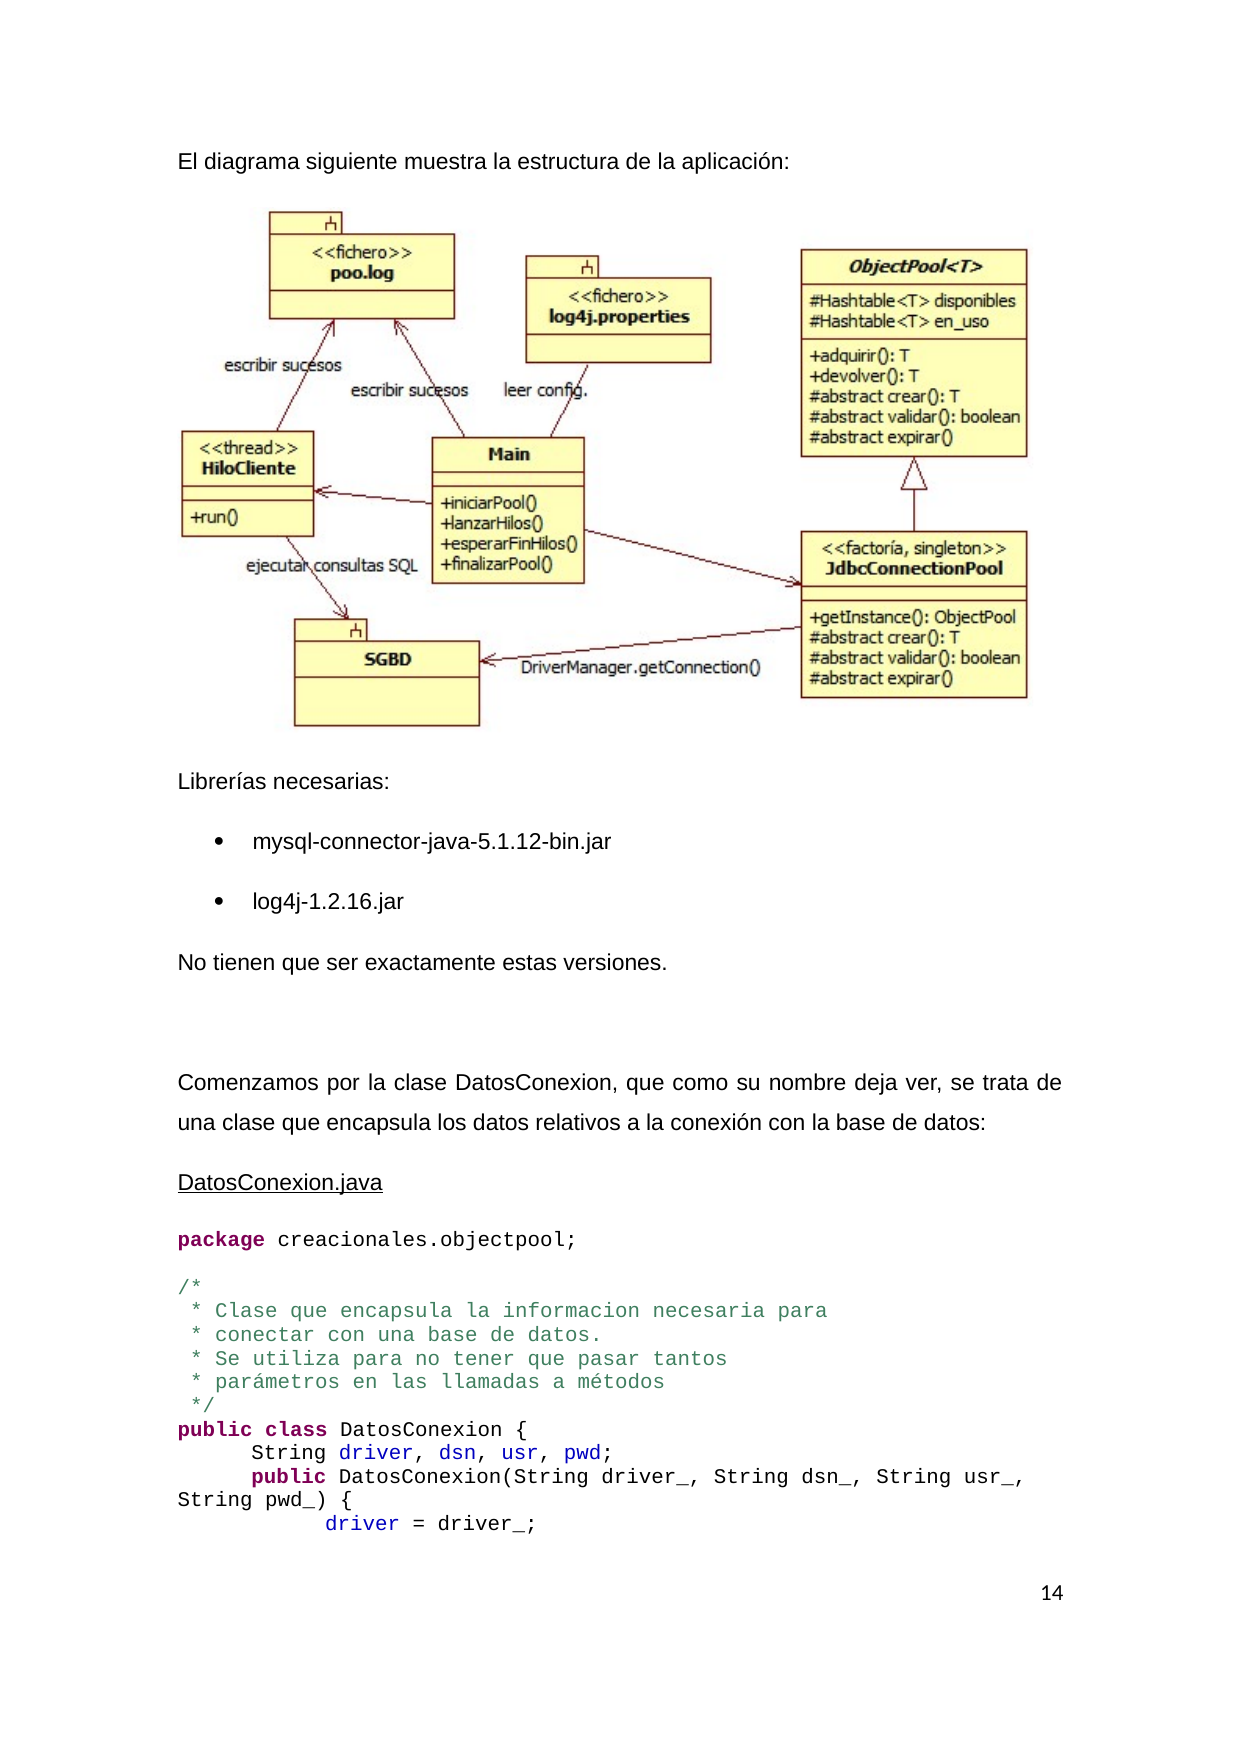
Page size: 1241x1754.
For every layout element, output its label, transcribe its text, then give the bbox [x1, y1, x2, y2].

text * Se utiliza para no tener que pasar tantos [177, 1348, 1063, 1371]
text * conectar con una base de datos. [177, 1324, 1063, 1348]
text El diagrama siguiente muestra la estructura de la aplicación: [177, 148, 1063, 174]
text public class DatosConexion { [177, 1418, 1063, 1442]
picture [177, 207, 1034, 733]
text driver = driver_; [177, 1513, 1063, 1537]
text package creacionales.objectpool; [177, 1229, 1063, 1253]
text public DatosConexion(String driver_, String dsn_, String usr_, String pwd_) { [177, 1466, 1063, 1513]
text String driver, dsn, usr, pwd; [177, 1442, 1063, 1466]
text /* [177, 1277, 1063, 1300]
text Comenzamos por la clase DatosConexion, que como su nombre deja ver, se trata de una clase que encapsula los datos relativos a la conexión con la base de datos: [177, 1069, 1063, 1135]
text * parámetros en las llamadas a métodos [177, 1371, 1063, 1395]
text DatosConexion.java [177, 1169, 1063, 1195]
text * Clase que encapsula la informacion necesaria para [177, 1300, 1063, 1324]
text No tienen que ser exactamente estas versiones. [177, 949, 1063, 975]
text */ [177, 1395, 1063, 1418]
list log4j-1.2.16.jar [215, 888, 1063, 915]
list mysql-connector-java-5.1.12-bin.jar [215, 828, 1063, 854]
text Librerías necesarias: [177, 768, 1063, 794]
